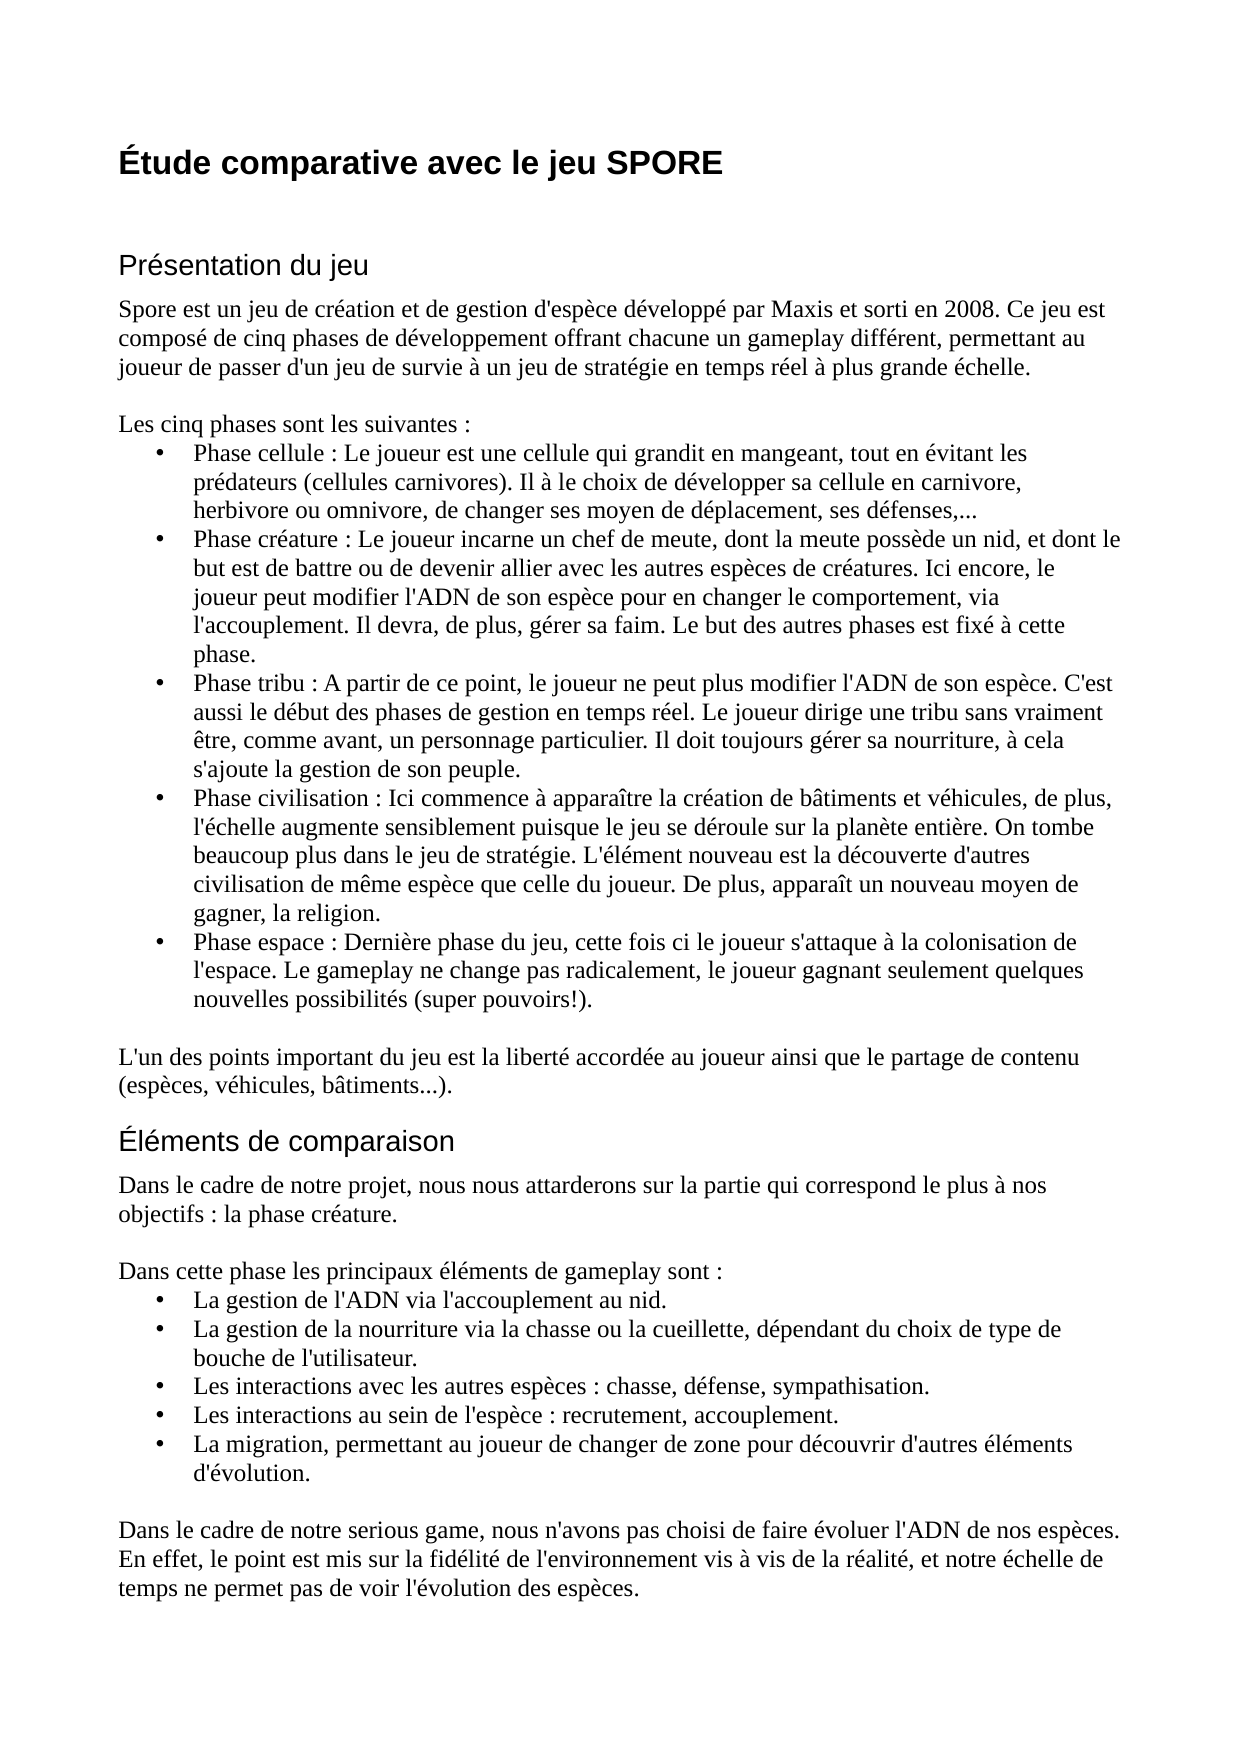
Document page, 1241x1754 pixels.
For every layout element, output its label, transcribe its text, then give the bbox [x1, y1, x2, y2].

subtitle Présentation du jeu [118, 248, 1122, 282]
list Phase cellule : Le joueur est une cellule qui grandit en mangeant, tout en évitant les prédateurs (cellules carnivores). Il à le choix de développer sa cellule en carnivore, herbivore ou omnivore, de changer ses moyen de déplacement, ses défenses,... [156, 438, 1122, 524]
list Les interactions au sein de l'espèce : recrutement, accouplement. [156, 1400, 1122, 1429]
list Phase civilisation : Ici commence à apparaître la création de bâtiments et véhicules, de plus, l'échelle augmente sensiblement puisque le jeu se déroule sur la planète entière. On tombe beaucoup plus dans le jeu de stratégie. L'élément nouveau est la découverte d'autres civilisation de même espèce que celle du joueur. De plus, apparaît un nouveau moyen de gagner, la religion. [156, 783, 1122, 927]
list La migration, permettant au joueur de changer de zone pour découvrir d'autres éléments d'évolution. [156, 1429, 1122, 1486]
list Les interactions avec les autres espèces : chasse, défense, sympathisation. [156, 1371, 1122, 1400]
subtitle Éléments de comparaison [118, 1124, 1122, 1158]
text Dans le cadre de notre projet, nous nous attarderons sur la partie qui correspond le plus à nos objectifs : la phase créature. [118, 1170, 1122, 1228]
text Dans cette phase les principaux éléments de gameplay sont : [118, 1256, 1122, 1285]
text L'un des points important du jeu est la liberté accordée au joueur ainsi que le partage de contenu (espèces, véhicules, bâtiments...). [118, 1042, 1122, 1099]
list Phase créature : Le joueur incarne un chef de meute, dont la meute possède un nid, et dont le but est de battre ou de devenir allier avec les autres espèces de créatures. Ici encore, le joueur peut modifier l'ADN de son espèce pour en changer le comportement, via l'accouplement. Il devra, de plus, gérer sa faim. Le but des autres phases est fixé à cette phase. [156, 524, 1122, 668]
list La gestion de la nourriture via la chasse ou la cueillette, dépendant du choix de type de bouche de l'utilisateur. [156, 1314, 1122, 1371]
text Dans le cadre de notre serious game, nous n'avons pas choisi de faire évoluer l'ADN de nos espèces. En effet, le point est mis sur la fidélité de l'environnement vis à vis de la réalité, et notre échelle de temps ne permet pas de voir l'évolution des espèces. [118, 1515, 1122, 1601]
subtitle Étude comparative avec le jeu SPORE [118, 143, 1122, 182]
list La gestion de l'ADN via l'accouplement au nid. [156, 1285, 1122, 1314]
text Les cinq phases sont les suivantes : [118, 409, 1122, 438]
list Phase tribu : A partir de ce point, le joueur ne peut plus modifier l'ADN de son espèce. C'est aussi le début des phases de gestion en temps réel. Le joueur dirige une tribu sans vraiment être, comme avant, un personnage particulier. Il doit toujours gérer sa nourriture, à cela s'ajoute la gestion de son peuple. [156, 668, 1122, 783]
text Spore est un jeu de création et de gestion d'espèce développé par Maxis et sorti en 2008. Ce jeu est composé de cinq phases de développement offrant chacune un gameplay différent, permettant au joueur de passer d'un jeu de survie à un jeu de stratégie en temps réel à plus grande échelle. [118, 294, 1122, 380]
list Phase espace : Dernière phase du jeu, cette fois ci le joueur s'attaque à la colonisation de l'espace. Le gameplay ne change pas radicalement, le joueur gagnant seulement quelques nouvelles possibilités (super pouvoirs!). [156, 927, 1122, 1013]
